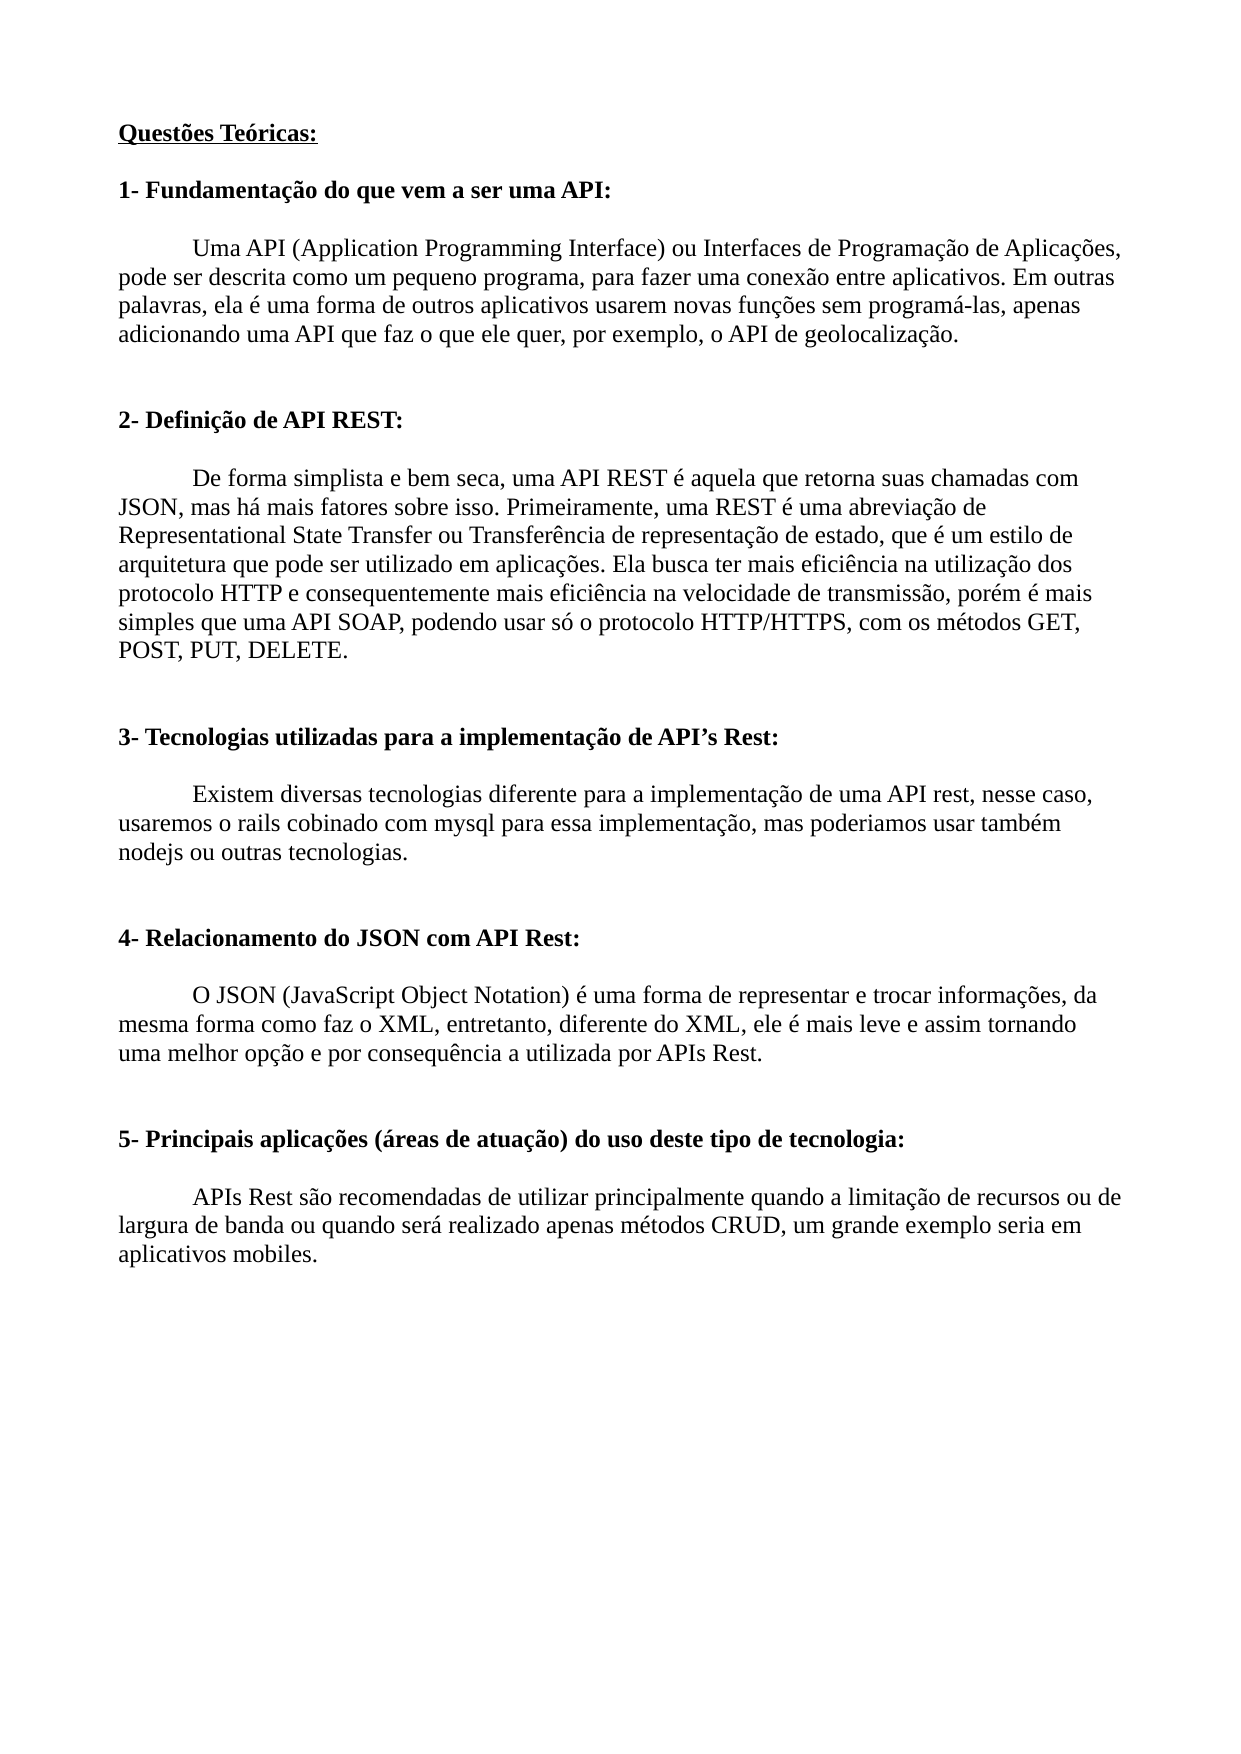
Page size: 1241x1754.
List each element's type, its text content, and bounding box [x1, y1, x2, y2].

text 4- Relacionamento do JSON com API Rest: [118, 923, 1122, 952]
text 2- Definição de API REST: [118, 406, 1122, 434]
text O JSON (JavaScript Object Notation) é uma forma de representar e trocar informações, da mesma forma como faz o XML, entretanto, diferente do XML, ele é mais leve e assim tornando uma melhor opção e por consequência a utilizada por APIs Rest. [118, 981, 1122, 1067]
text Questões Teóricas: [118, 118, 1122, 147]
text De forma simplista e bem seca, uma API REST é aquela que retorna suas chamadas com JSON, mas há mais fatores sobre isso. Primeiramente, uma REST é uma abreviação de Representational State Transfer ou Transferência de representação de estado, que é um estilo de arquitetura que pode ser utilizado em aplicações. Ela busca ter mais eficiência na utilização dos protocolo HTTP e consequentemente mais eficiência na velocidade de transmissão, porém é mais simples que uma API SOAP, podendo usar só o protocolo HTTP/HTTPS, com os métodos GET, POST, PUT, DELETE. [118, 463, 1122, 664]
text 1- Fundamentação do que vem a ser uma API: [118, 176, 1122, 204]
text 3- Tecnologias utilizadas para a implementação de API’s Rest: [118, 722, 1122, 751]
text Uma API (Application Programming Interface) ou Interfaces de Programação de Aplicações, pode ser descrita como um pequeno programa, para fazer uma conexão entre aplicativos. Em outras palavras, ela é uma forma de outros aplicativos usarem novas funções sem programá-las, apenas adicionando uma API que faz o que ele quer, por exemplo, o API de geolocalização. [118, 233, 1122, 348]
text Existem diversas tecnologias diferente para a implementação de uma API rest, nesse caso, usaremos o rails cobinado com mysql para essa implementação, mas poderiamos usar também nodejs ou outras tecnologias. [118, 779, 1122, 866]
text APIs Rest são recomendadas de utilizar principalmente quando a limitação de recursos ou de largura de banda ou quando será realizado apenas métodos CRUD, um grande exemplo seria em aplicativos mobiles. [118, 1182, 1122, 1268]
text 5- Principais aplicações (áreas de atuação) do uso deste tipo de tecnologia: [118, 1124, 1122, 1153]
